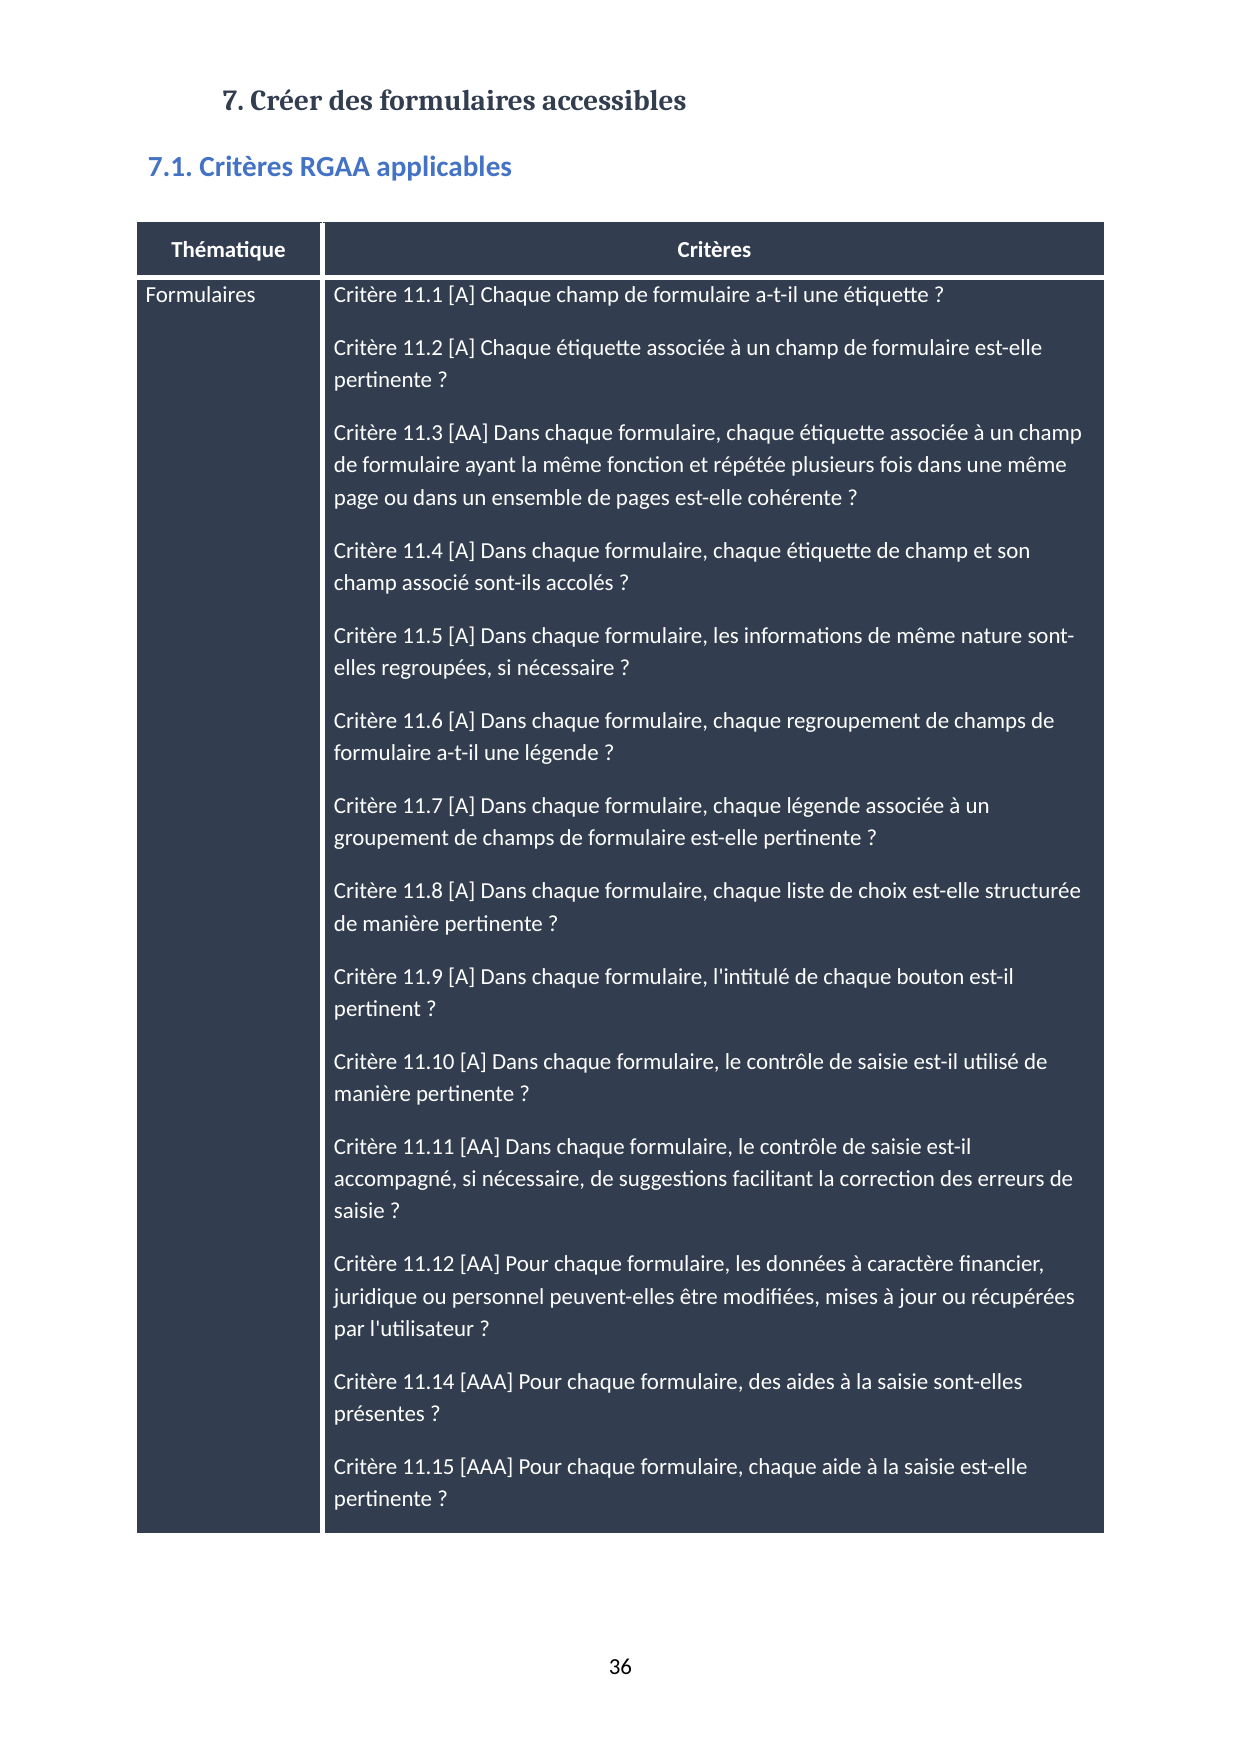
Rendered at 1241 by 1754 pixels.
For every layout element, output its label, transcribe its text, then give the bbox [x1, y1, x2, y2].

table_cell Critère 11.1 [A] Chaque champ de formulaire a-t-il une étiquette ? Critère 11.2 [A] Chaque étiquette associée à un champ de formulaire est-elle pertinente ? Critère 11.3 [AA] Dans chaque formulaire, chaque étiquette associée à un champ de formulaire ayant la même fonction et répétée plusieurs fois dans une même page ou dans un ensemble de pages est-elle cohérente ? Critère 11.4 [A] Dans chaque formulaire, chaque étiquette de champ et son champ associé sont-ils accolés ? Critère 11.5 [A] Dans chaque formulaire, les informations de même nature sont-elles regroupées, si nécessaire ? Critère 11.6 [A] Dans chaque formulaire, chaque regroupement de champs de formulaire a-t-il une légende ? Critère 11.7 [A] Dans chaque formulaire, chaque légende associée à un groupement de champs de formulaire est-elle pertinente ? Critère 11.8 [A] Dans chaque formulaire, chaque liste de choix est-elle structurée de manière pertinente ? Critère 11.9 [A] Dans chaque formulaire, l'intitulé de chaque bouton est-il pertinent ? Critère 11.10 [A] Dans chaque formulaire, le contrôle de saisie est-il utilisé de manière pertinente ? Critère 11.11 [AA] Dans chaque formulaire, le contrôle de saisie est-il accompagné, si nécessaire, de suggestions facilitant la correction des erreurs de saisie ? Critère 11.12 [AA] Pour chaque formulaire, les données à caractère financier, juridique ou personnel peuvent-elles être modifiées, mises à jour ou récupérées par l'utilisateur ? Critère 11.14 [AAA] Pour chaque formulaire, des aides à la saisie sont-elles présentes ? Critère 11.15 [AAA] Pour chaque formulaire, chaque aide à la saisie est-elle pertinente ? [325, 280, 1104, 1533]
subtitle 7.1. Critères RGAA applicables [148, 148, 1093, 183]
table_cell Formulaires [137, 280, 320, 1533]
table_header Thématique [137, 222, 322, 275]
subtitle 7. Créer des formulaires accessibles [185, 84, 1093, 118]
table_header Critères [325, 222, 1104, 275]
